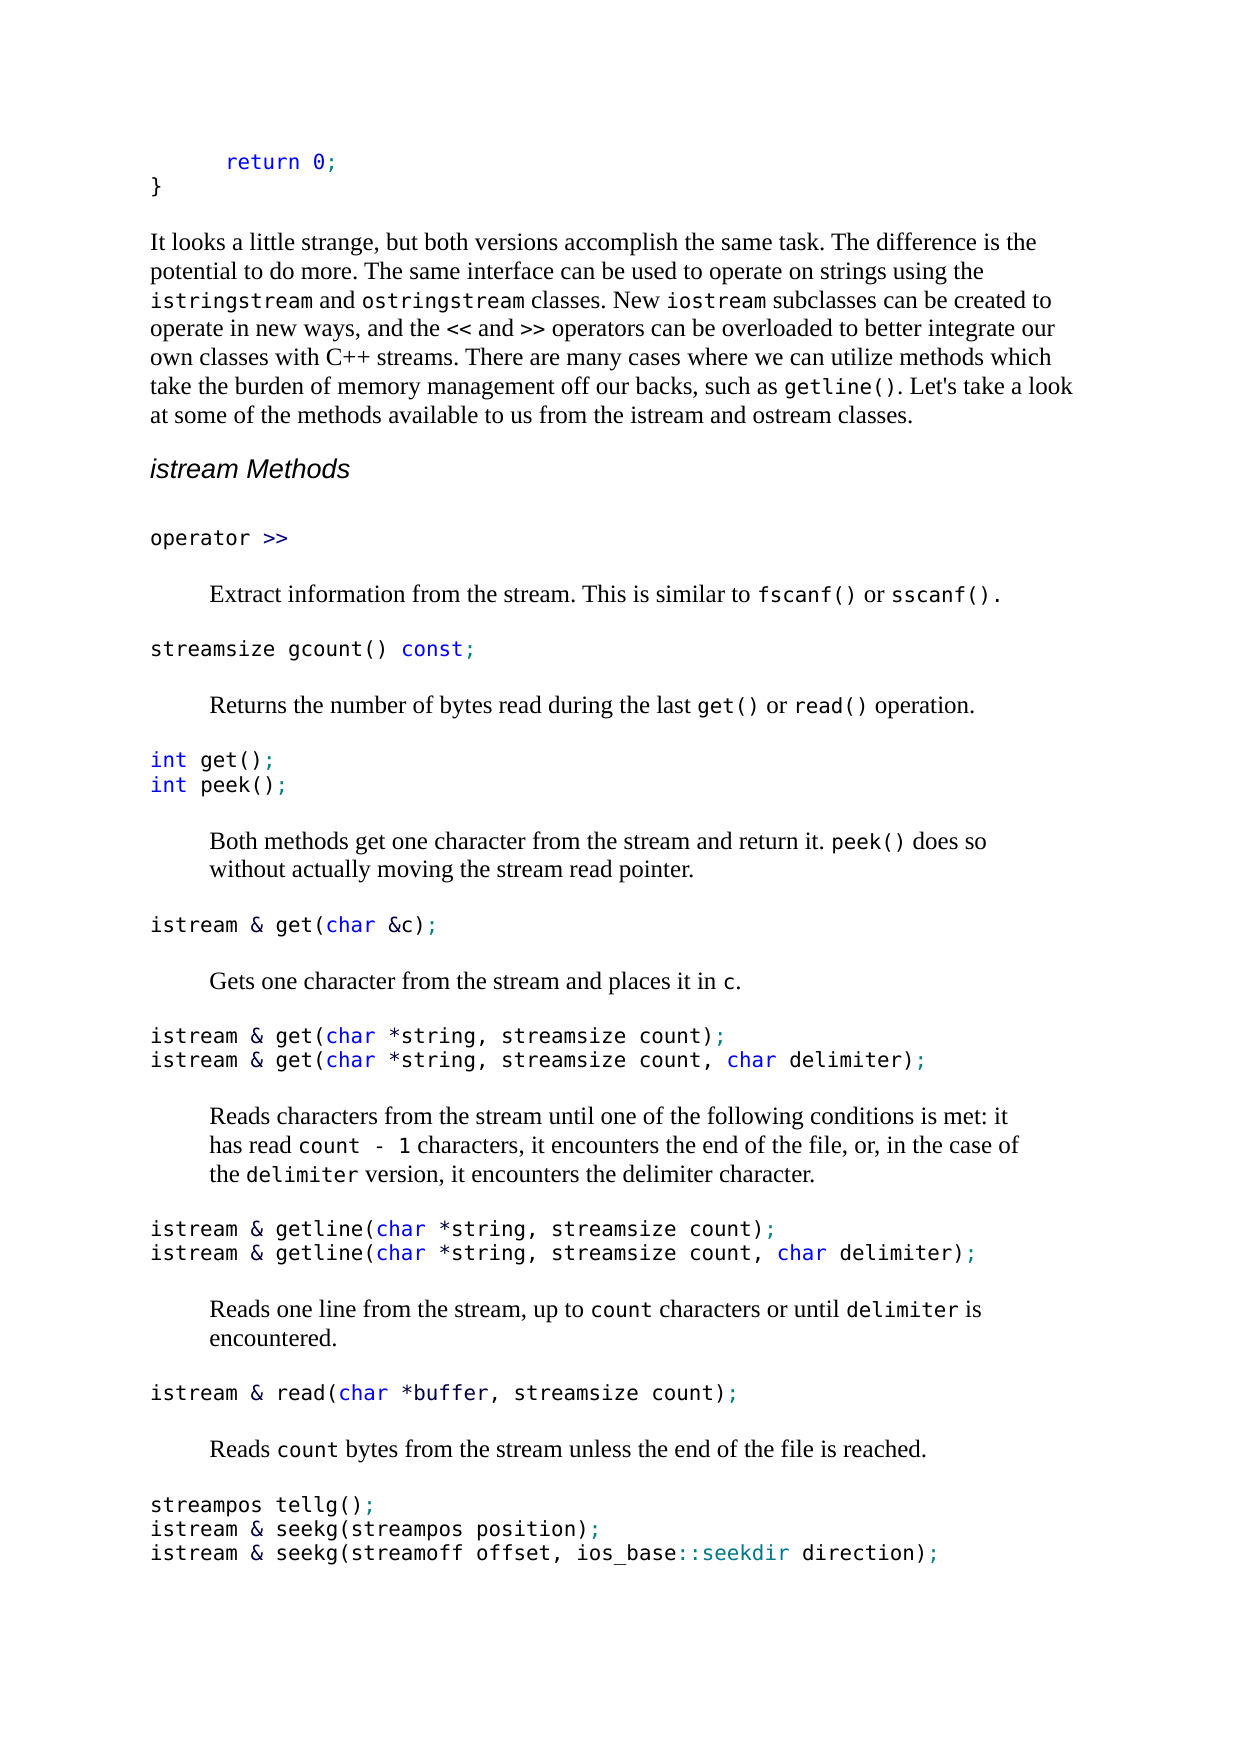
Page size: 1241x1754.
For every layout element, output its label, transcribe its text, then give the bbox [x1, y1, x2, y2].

text Gets one character from the stream and places it in c. [209, 966, 1031, 994]
text Reads one line from the stream, up to count characters or until delimiter is encountered. [209, 1294, 1031, 1352]
text Extract information from the stream. This is similar to fscanf() or sscanf(). [209, 579, 1031, 608]
subtitle istream Methods [150, 453, 1090, 485]
text streamsize gcount() const; [150, 637, 1090, 662]
text Returns the number of bytes read during the last get() or read() operation. [209, 690, 1031, 719]
text istream & seekg(streampos position); [150, 1517, 1090, 1541]
text istream & read(char *buffer, streamsize count); [150, 1381, 1090, 1406]
text int get(); [150, 748, 1090, 773]
text Reads count bytes from the stream unless the end of the file is reached. [209, 1434, 1031, 1463]
text operator >> [150, 526, 1090, 550]
text istream & seekg(streamoff offset, ios_base::seekdir direction); [150, 1541, 1090, 1565]
text return 0; [150, 150, 1090, 174]
text } [150, 174, 1090, 198]
text istream & get(char *string, streamsize count); [150, 1024, 1090, 1048]
text It looks a little strange, but both versions accomplish the same task. The difference is the potential to do more. The same interface can be used to operate on strings using the istringstream and ostringstream classes. New iostream subclasses can be created to operate in new ways, and the << and >> operators can be overloaded to better integrate our own classes with C++ streams. There are many cases where we can utilize methods which take the burden of memory management off our backs, such as getline(). Let's take a look at some of the methods available to us from the istream and ostream classes. [150, 227, 1090, 428]
text Both methods get one character from the stream and return it. peek() does so without actually moving the stream read pointer. [209, 826, 1031, 883]
text istream & getline(char *string, streamsize count); [150, 1217, 1090, 1241]
text istream & getline(char *string, streamsize count, char delimiter); [150, 1241, 1090, 1266]
text istream & get(char &c); [150, 913, 1090, 937]
text istream & get(char *string, streamsize count, char delimiter); [150, 1048, 1090, 1073]
text Reads characters from the stream until one of the following conditions is met: it has read count - 1 characters, it encounters the end of the file, or, in the case of the delimiter version, it encounters the delimiter character. [209, 1101, 1031, 1188]
text streampos tellg(); [150, 1493, 1090, 1517]
text int peek(); [150, 773, 1090, 797]
